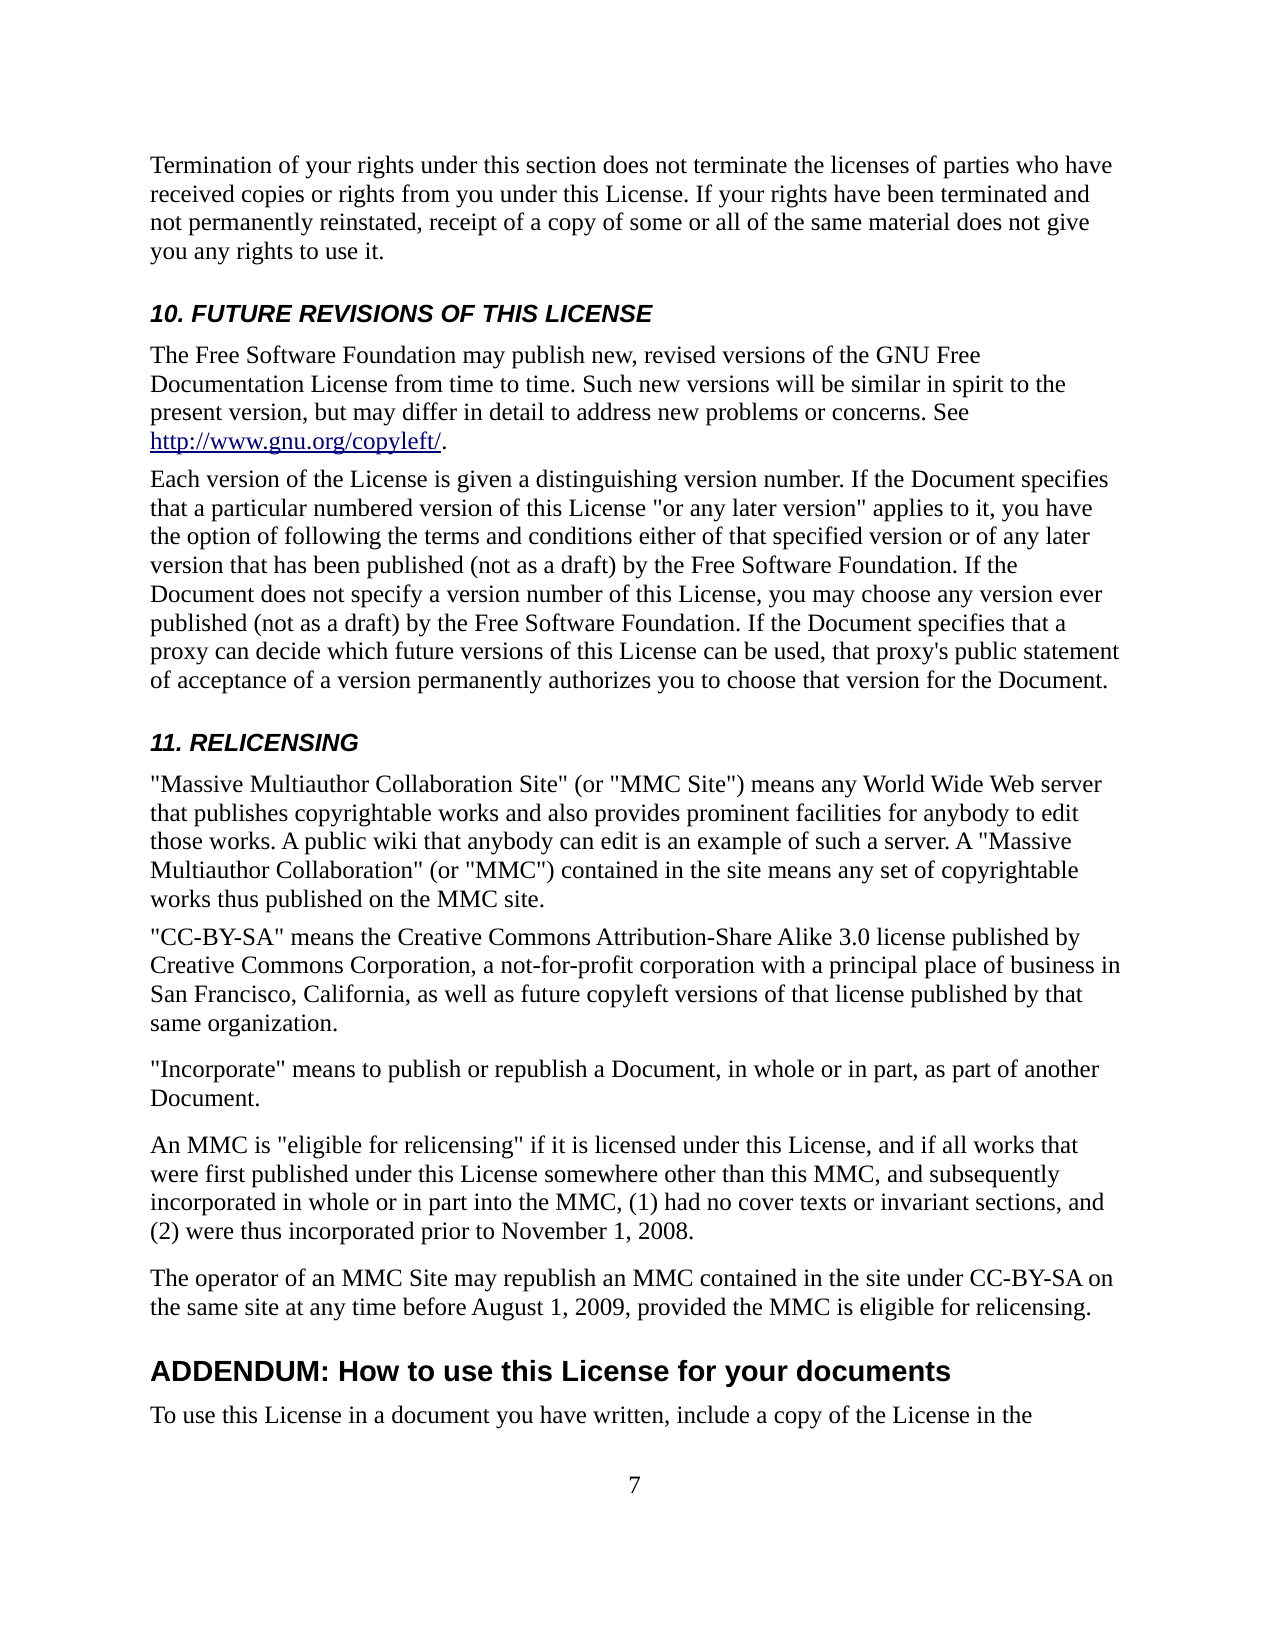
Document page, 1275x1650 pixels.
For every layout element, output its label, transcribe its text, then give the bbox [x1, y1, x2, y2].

text "CC-BY-SA" means the Creative Commons Attribution-Share Alike 3.0 license published by Creative Commons Corporation, a not-for-profit corporation with a principal place of business in San Francisco, California, as well as future copyleft versions of that license published by that same organization. [150, 922, 1125, 1037]
text Each version of the License is given a distinguishing version number. If the Document specifies that a particular numbered version of this License "or any later version" applies to it, you have the option of following the terms and conditions either of that specified version or of any later version that has been published (not as a draft) by the Free Software Foundation. If the Document does not specify a version number of this License, you may choose any version ever published (not as a draft) by the Free Software Foundation. If the Document specifies that a proxy can decide which future versions of this License can be used, that proxy's public statement of acceptance of a version permanently authorizes you to choose that version for the Document. [150, 464, 1125, 694]
text The operator of an MMC Site may republish an MMC contained in the site under CC-BY-SA on the same site at any time before August 1, 2009, provided the MMC is eligible for relicensing. [150, 1263, 1125, 1320]
subtitle 11. RELICENSING [150, 728, 1125, 756]
text "Incorporate" means to publish or republish a Document, in whole or in part, as part of another Document. [150, 1054, 1125, 1112]
text "Massive Multiauthor Collaboration Site" (or "MMC Site") means any World Wide Web server that publishes copyrightable works and also provides prominent facilities for anybody to edit those works. A public wiki that anybody can edit is an example of such a server. A "Massive Multiauthor Collaboration" (or "MMC") contained in the site means any set of copyrightable works thus published on the MMC site. [150, 769, 1125, 913]
subtitle ADDENDUM: How to use this License for your documents [150, 1354, 1125, 1388]
subtitle 10. FUTURE REVISIONS OF THIS LICENSE [150, 299, 1125, 327]
text Termination of your rights under this section does not terminate the licenses of parties who have received copies or rights from you under this License. If your rights have been terminated and not permanently reinstated, receipt of a copy of some or all of the same material does not give you any rights to use it. [150, 150, 1125, 265]
text The Free Software Foundation may publish new, revised versions of the GNU Free Documentation License from time to time. Such new versions will be similar in spirit to the present version, but may differ in detail to address new problems or concerns. See http://www.gnu.org/copyleft/. [150, 340, 1125, 455]
text An MMC is "eligible for relicensing" if it is licensed under this License, and if all works that were first published under this License somewhere other than this MMC, and subsequently incorporated in whole or in part into the MMC, (1) had no cover texts or invariant sections, and (2) were thus incorporated prior to November 1, 2008. [150, 1130, 1125, 1245]
text To use this License in a document you have written, include a copy of the License in the [150, 1400, 1125, 1429]
